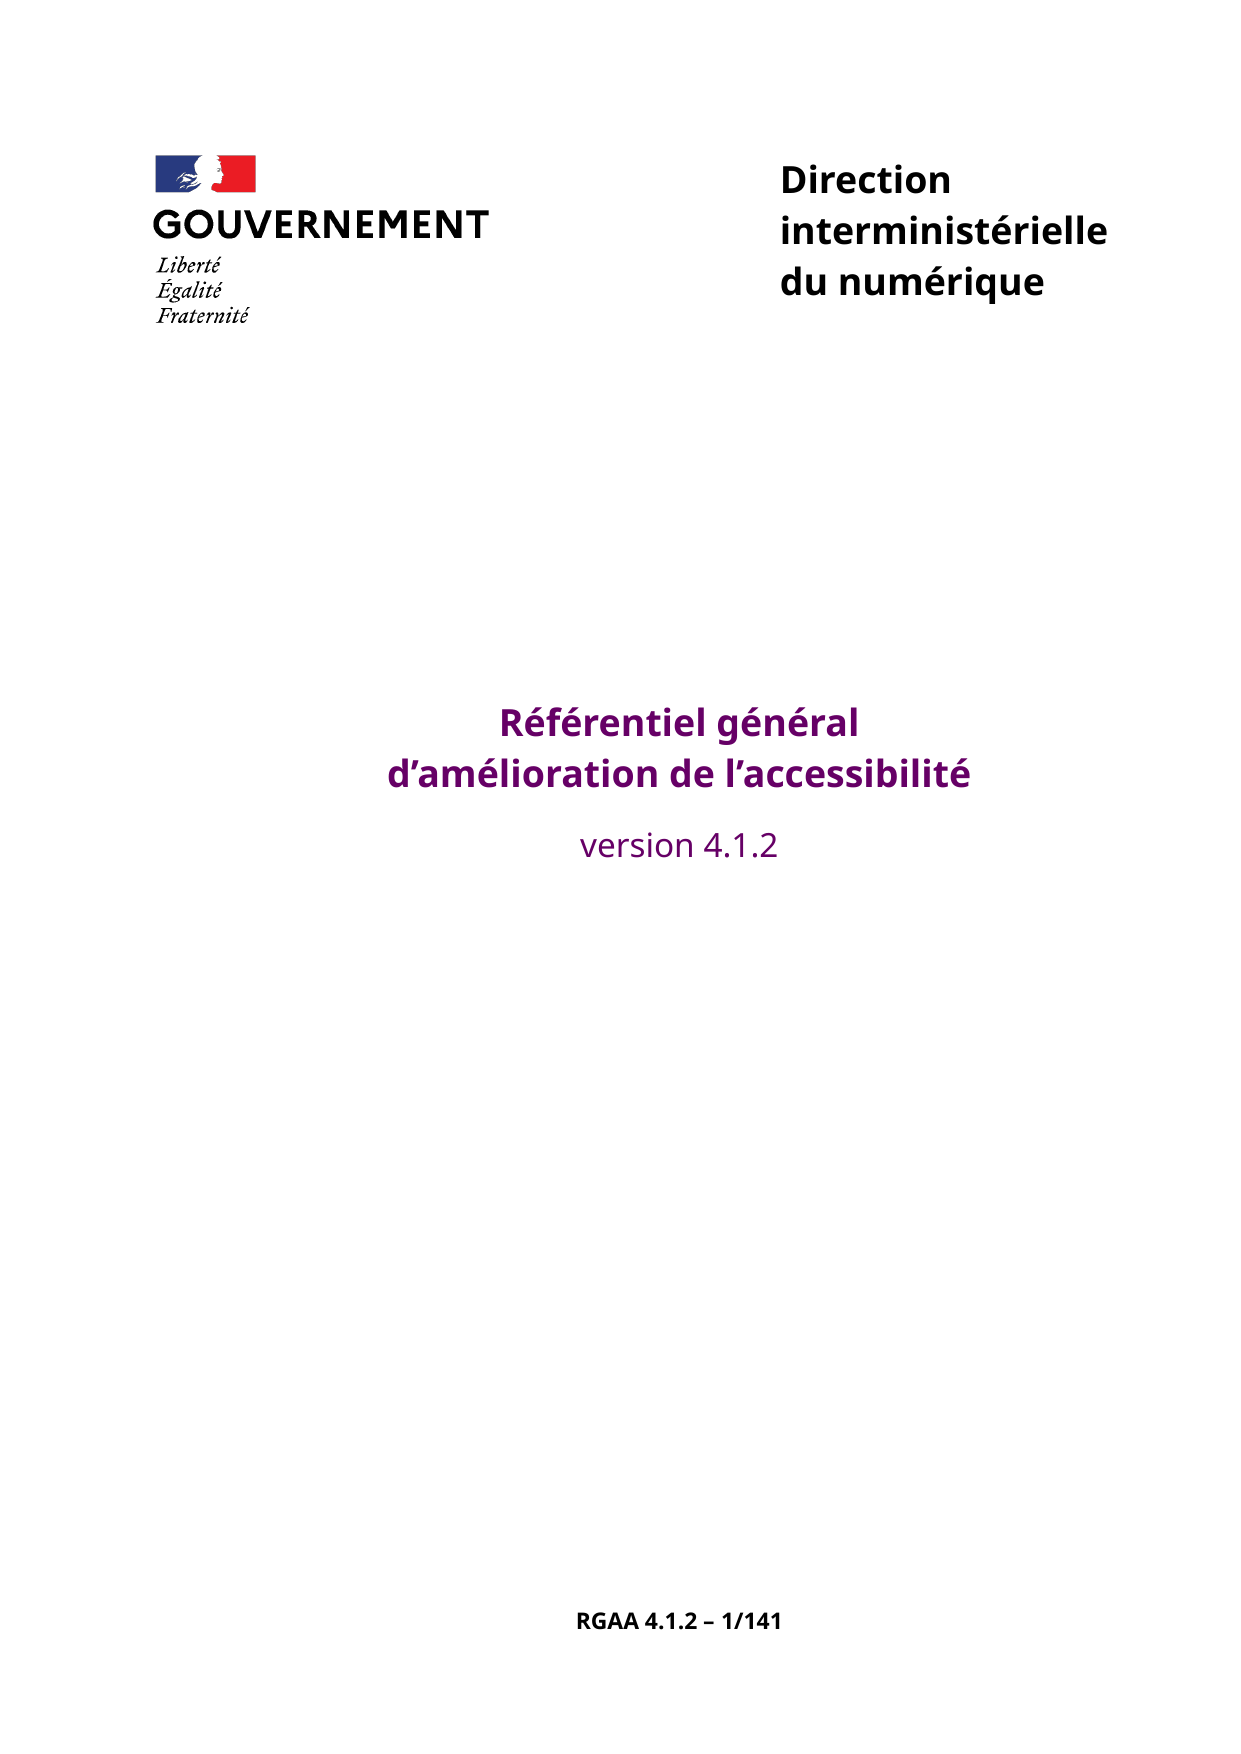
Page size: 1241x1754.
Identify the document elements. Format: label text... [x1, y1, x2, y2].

subtitle version 4.1.2 [118, 822, 1240, 867]
picture [119, 119, 525, 359]
title Référentiel général d’amélioration de l’accessibilité [118, 696, 1240, 798]
text Direction interministérielle du numérique [779, 153, 1240, 307]
